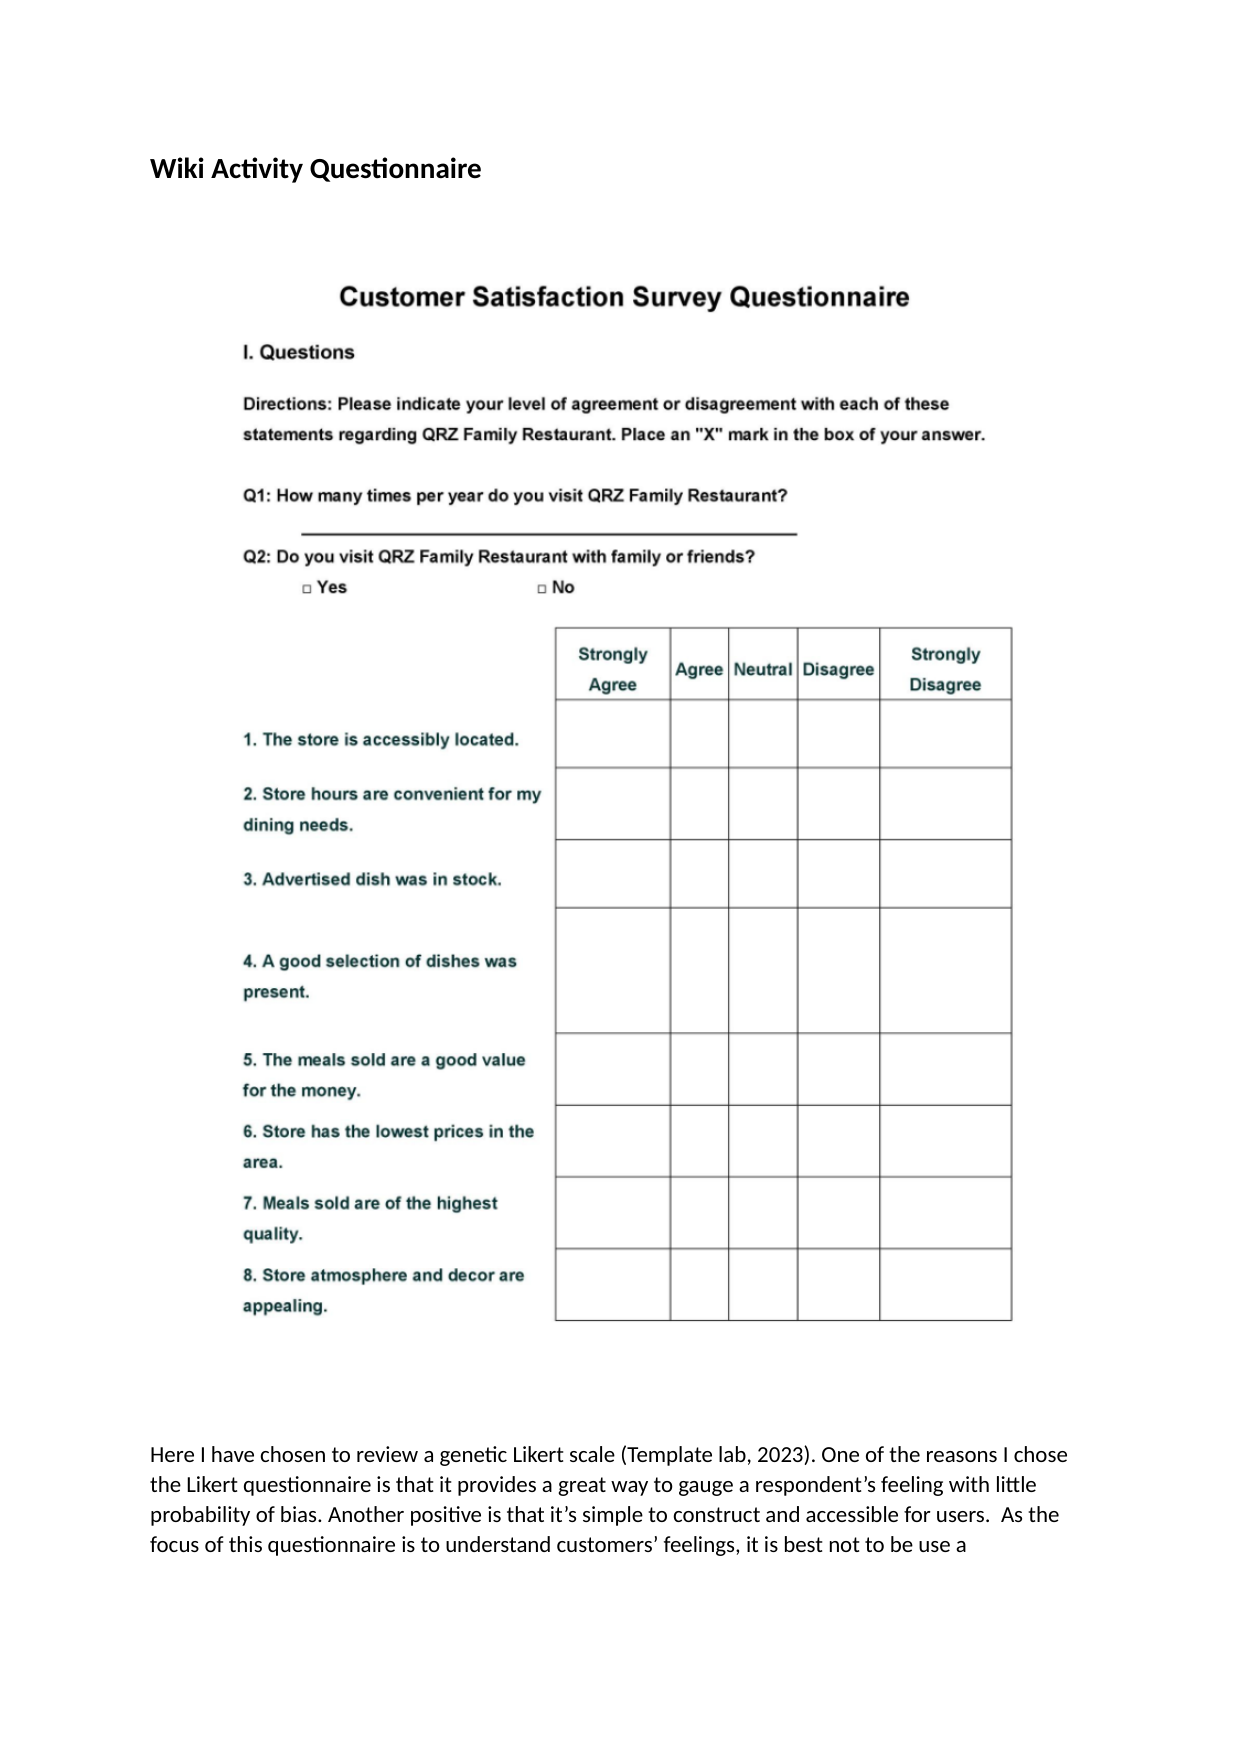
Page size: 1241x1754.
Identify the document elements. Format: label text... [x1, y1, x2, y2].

text Here I have chosen to review a genetic Likert scale (Template lab, 2023). One of the reasons I chose the Likert questionnaire is that it provides a great way to gauge a respondent’s feeling with little probability of bias. Another positive is that it’s simple to construct and accessible for users. As the focus of this questionnaire is to understand customers’ feelings, it is best not to be use a [150, 1440, 1090, 1558]
picture [150, 235, 1091, 1374]
text Wiki Activity Questionnaire [150, 150, 1090, 186]
